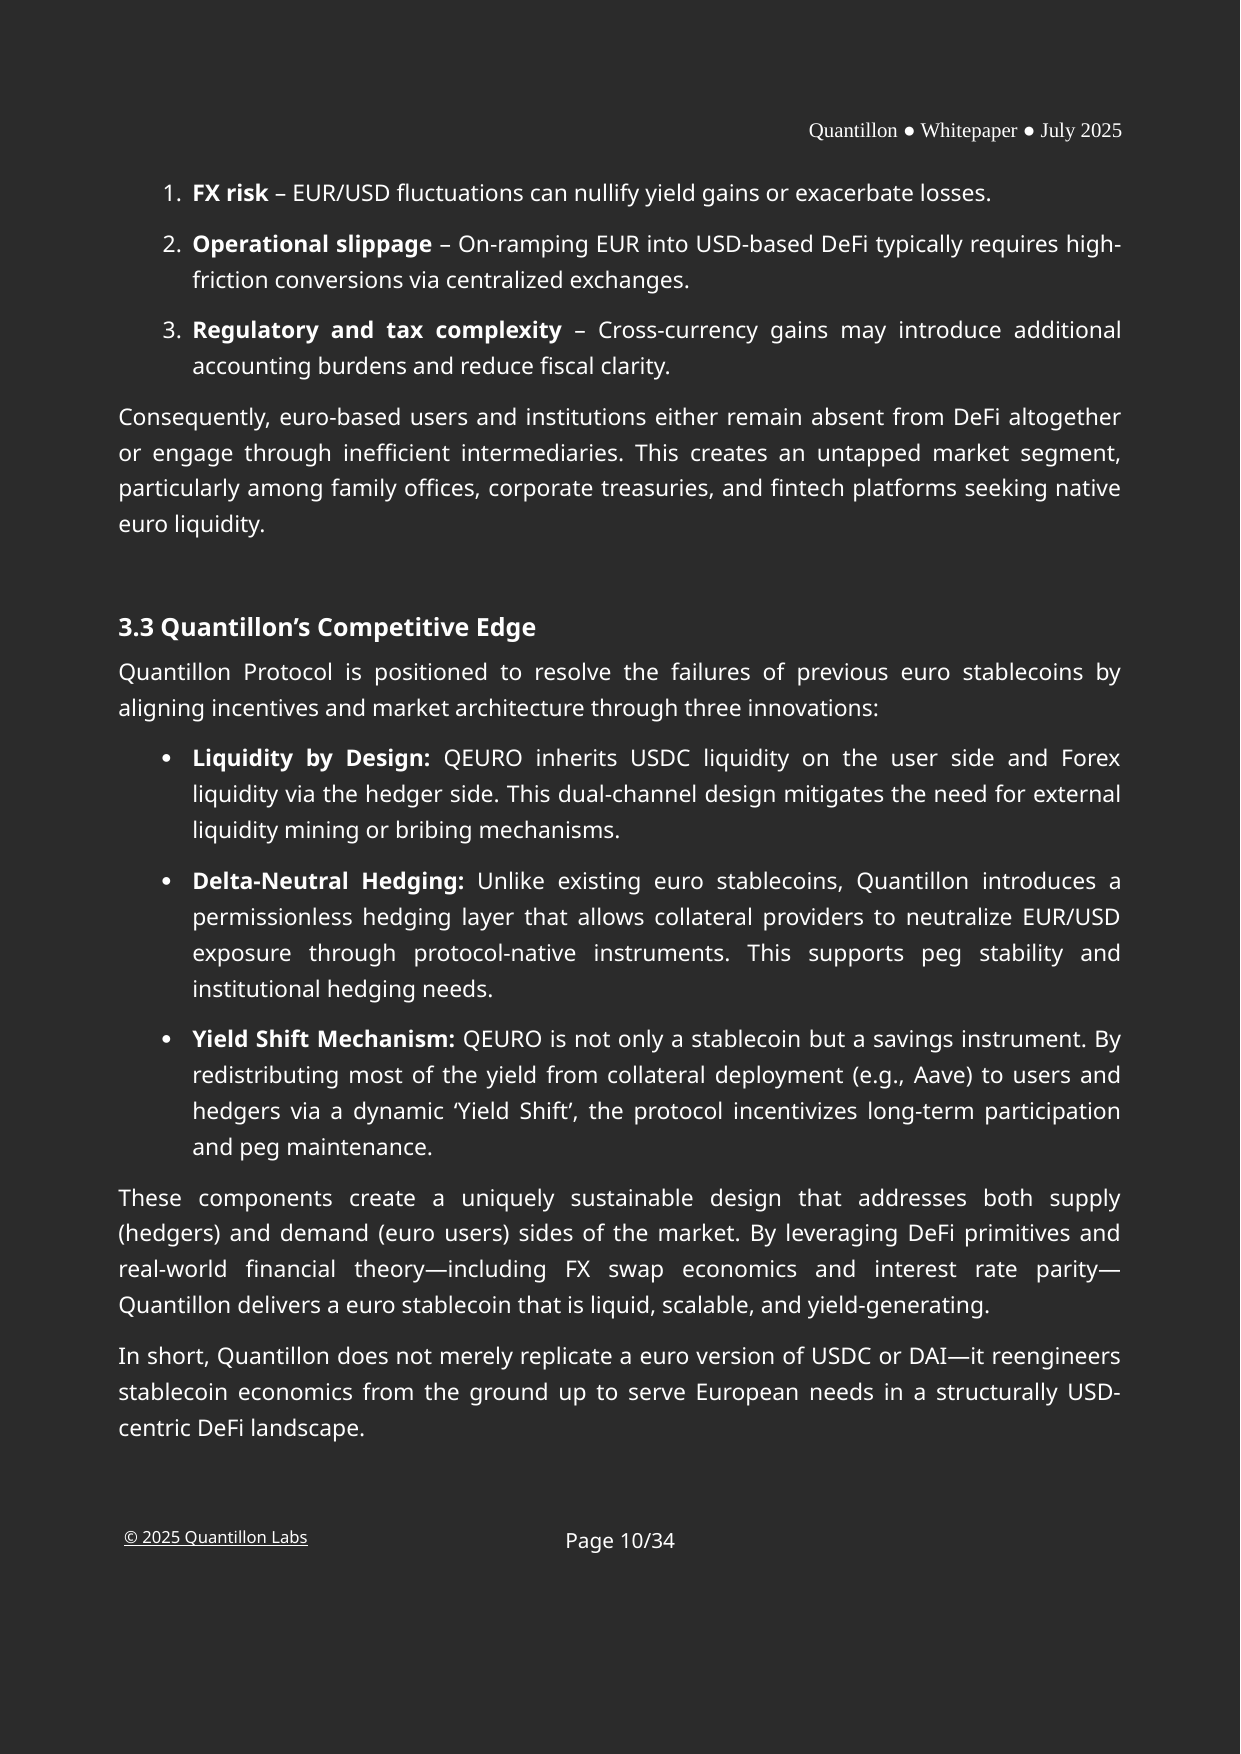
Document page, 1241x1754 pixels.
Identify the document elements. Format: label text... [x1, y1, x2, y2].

list FX risk – EUR/USD fluctuations can nullify yield gains or exacerbate losses. [162, 177, 1122, 208]
list Operational slippage – On-ramping EUR into USD-based DeFi typically requires high-friction conversions via centralized exchanges. [162, 228, 1122, 295]
list Liquidity by Design: QEURO inherits USDC liquidity on the user side and Forex liquidity via the hedger side. This dual-channel design mitigates the need for external liquidity mining or bribing mechanisms. [162, 742, 1122, 846]
text Quantillon Protocol is positioned to resolve the failures of previous euro stablecoins by aligning incentives and market architecture through three innovations: [118, 656, 1122, 723]
list Delta-Neutral Hedging: Unlike existing euro stablecoins, Quantillon introduces a permissionless hedging layer that allows collateral providers to neutralize EUR/USD exposure through protocol-native instruments. This supports peg stability and institutional hedging needs. [162, 865, 1122, 1004]
list Yield Shift Mechanism: QEURO is not only a stablecoin but a savings instrument. By redistributing most of the yield from collateral deployment (e.g., Aave) to users and hedgers via a dynamic ‘Yield Shift’, the protocol incentivizes long-term participation and peg maintenance. [162, 1023, 1122, 1162]
subtitle 3.3 Quantillon’s Competitive Edge [118, 609, 1122, 643]
text These components create a uniquely sustainable design that addresses both supply (hedgers) and demand (euro users) sides of the market. By leveraging DeFi primitives and real-world financial theory—including FX swap economics and interest rate parity—Quantillon delivers a euro stablecoin that is liquid, scalable, and yield-generating. [118, 1181, 1122, 1321]
text Consequently, euro-based users and institutions either remain absent from DeFi altogether or engage through inefficient intermediaries. This creates an untapped market segment, particularly among family offices, corporate treasuries, and fintech platforms seeking native euro liquidity. [118, 401, 1122, 539]
text In short, Quantillon does not merely replicate a euro version of USDC or DAI—it reengineers stablecoin economics from the ground up to serve European needs in a structurally USD-centric DeFi landscape. [118, 1340, 1122, 1443]
list Regulatory and tax complexity – Cross-currency gains may introduce additional accounting burdens and reduce fiscal clarity. [162, 314, 1122, 381]
